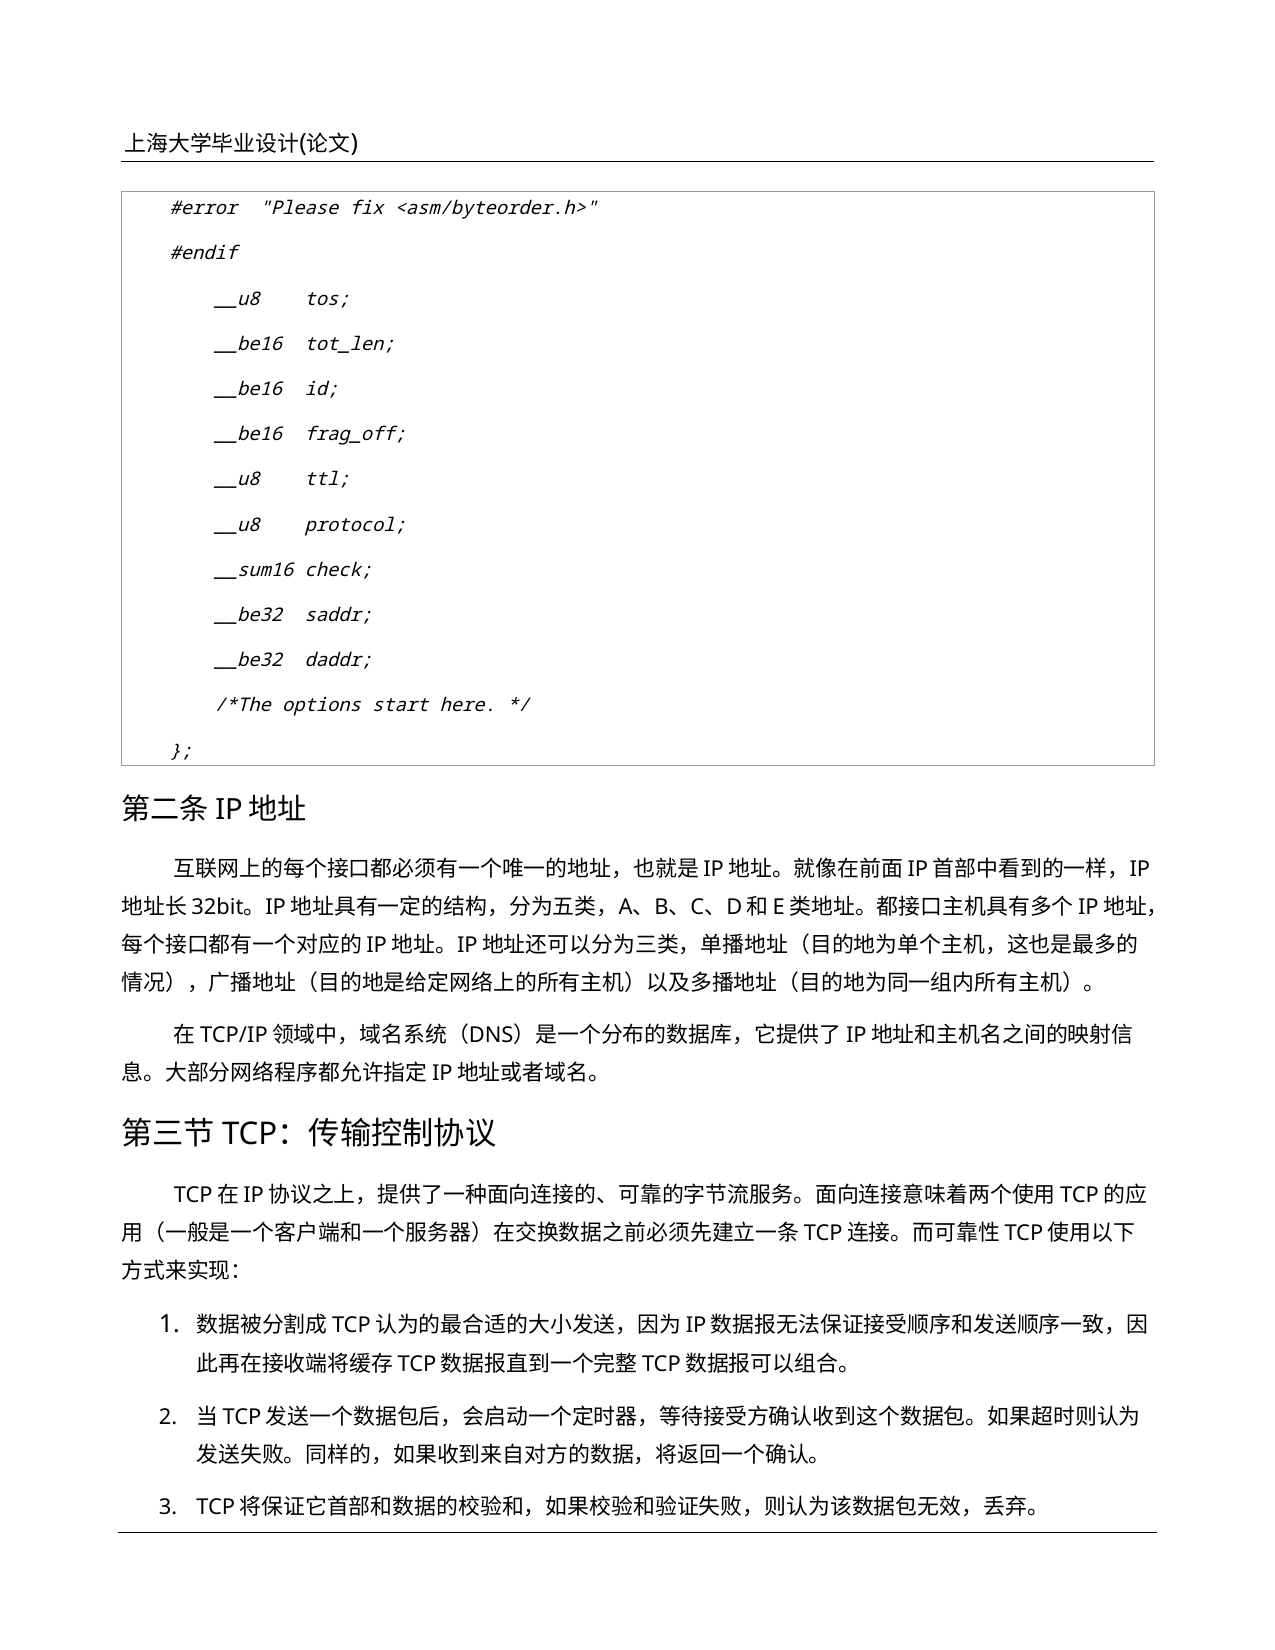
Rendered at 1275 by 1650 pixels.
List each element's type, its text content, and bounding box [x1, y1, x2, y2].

list TCP将保证它首部和数据的校验和，如果校验和验证失败，则认为该数据包无效，丢弃。 [159, 1489, 1154, 1521]
text __u8 tos; [122, 282, 1154, 310]
text __sum16 check; [122, 553, 1154, 582]
text }; [122, 734, 1154, 765]
list 数据被分割成TCP认为的最合适的大小发送，因为IP数据报无法保证接受顺序和发送顺序一致，因此再在接收端将缓存TCP数据报直到一个完整TCP数据报可以组合。 [159, 1306, 1154, 1378]
text __be16 frag_off; [122, 417, 1154, 446]
text __be16 id; [122, 372, 1154, 401]
text 第三节 TCP：传输控制协议 [121, 1108, 1154, 1153]
list 当TCP发送一个数据包后，会启动一个定时器，等待接受方确认收到这个数据包。如果超时则认为发送失败。同样的，如果收到来自对方的数据，将返回一个确认。 [159, 1399, 1154, 1468]
text 在TCP/IP领域中，域名系统（DNS）是一个分布的数据库，它提供了IP地址和主机名之间的映射信息。大部分网络程序都允许指定IP地址或者域名。 [121, 1017, 1154, 1087]
text TCP在IP协议之上，提供了一种面向连接的、可靠的字节流服务。面向连接意味着两个使用TCP的应用（一般是一个客户端和一个服务器）在交换数据之前必须先建立一条TCP连接。而可靠性TCP使用以下方式来实现： [121, 1177, 1154, 1285]
text __be16 tot_len; [122, 327, 1154, 356]
text __u8 protocol; [122, 508, 1154, 536]
text /*The options start here. */ [122, 689, 1154, 717]
text #endif [122, 237, 1154, 265]
text 互联网上的每个接口都必须有一个唯一的地址，也就是IP地址。就像在前面IP首部中看到的一样，IP地址长32bit。IP地址具有一定的结构，分为五类，A、B、C、D和E类地址。都接口主机具有多个IP地址，每个接口都有一个对应的IP地址。IP地址还可以分为三类，单播地址（目的地为单个主机，这也是最多的情况），广播地址（目的地是给定网络上的所有主机）以及多播地址（目的地为同一组内所有主机）。 [121, 851, 1154, 996]
text #error "Please fix <asm/byteorder.h>" [122, 192, 1154, 220]
text 第二条 IP地址 [121, 785, 1154, 828]
text __be32 saddr; [122, 598, 1154, 627]
text __be32 daddr; [122, 643, 1154, 672]
text __u8 ttl; [122, 463, 1154, 491]
